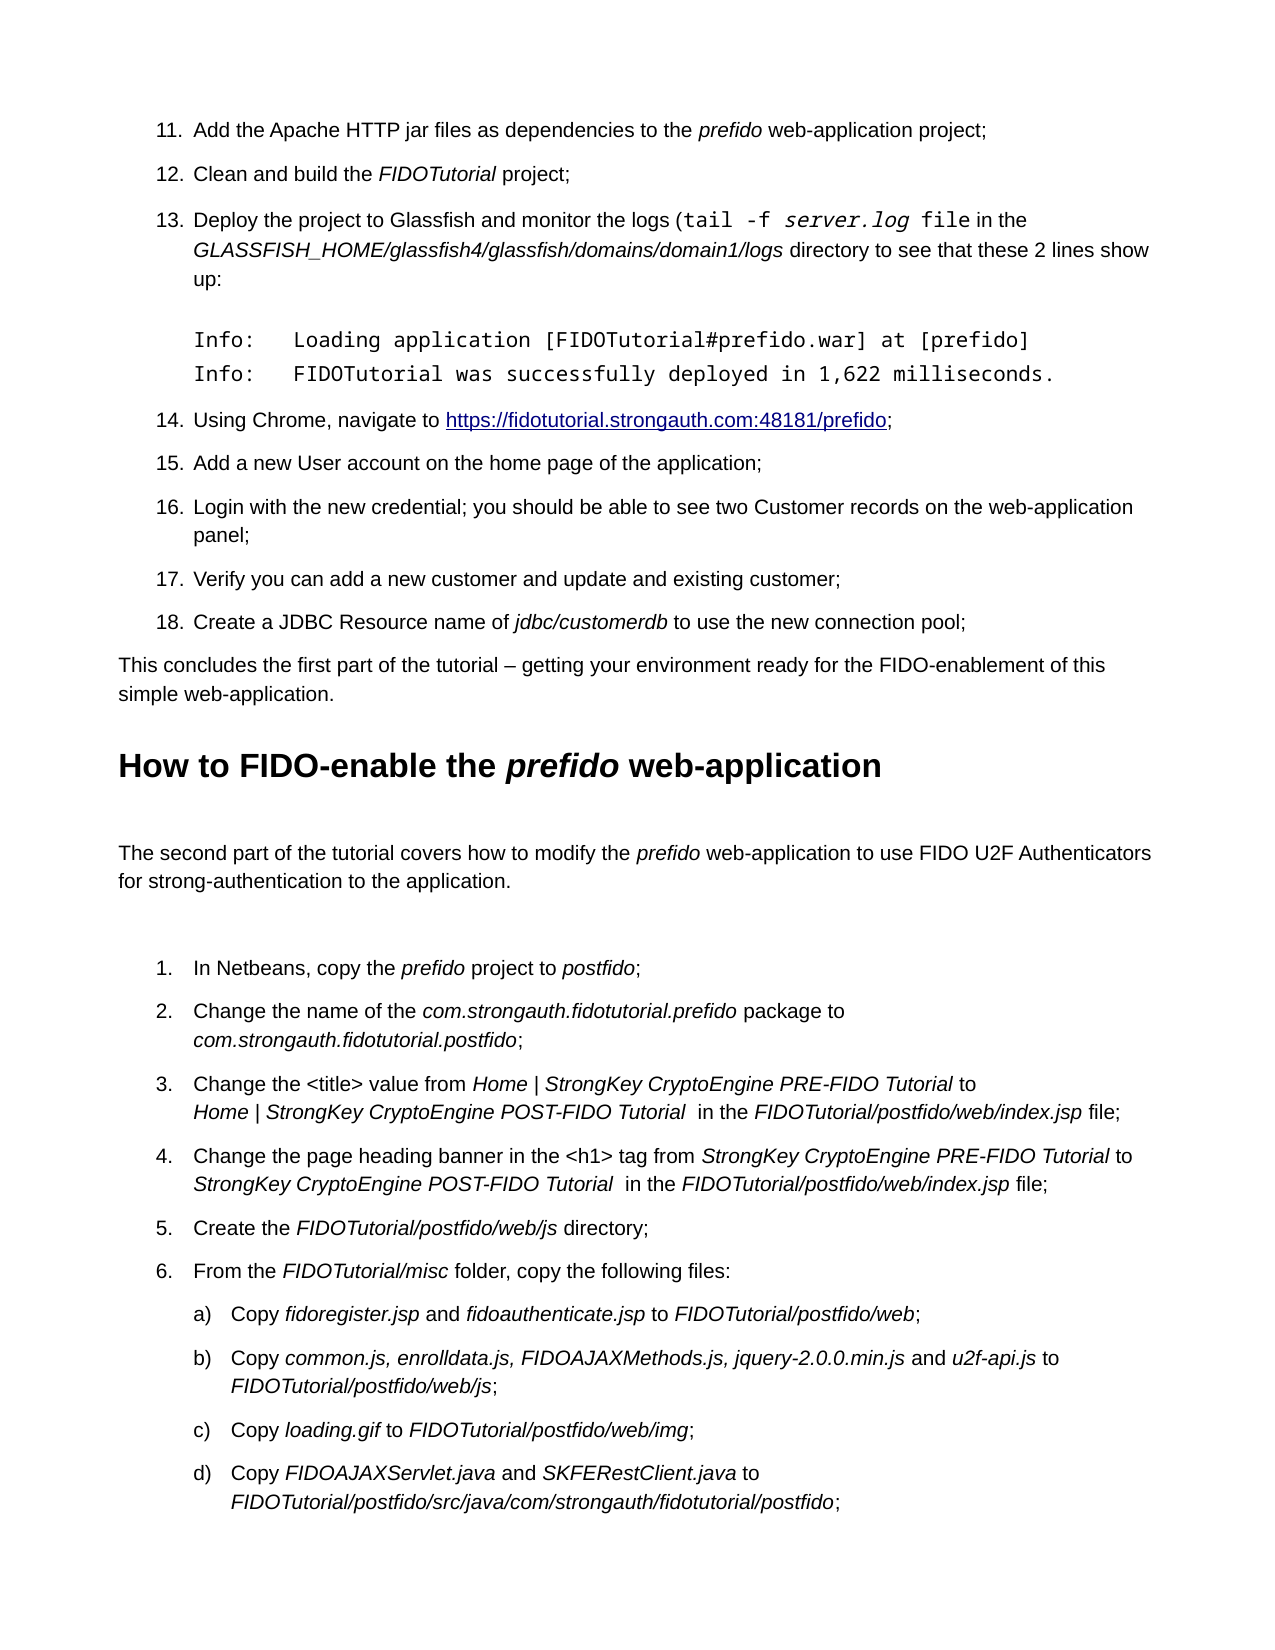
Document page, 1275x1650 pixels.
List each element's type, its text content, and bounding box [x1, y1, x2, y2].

text This concludes the first part of the tutorial – getting your environment ready for the FIDO-enablement of this simple web-application. [118, 653, 1157, 706]
list Copy common.js, enrolldata.js, FIDOAJAXMethods.js, jquery-2.0.0.min.js and u2f-api.js to FIDOTutorial/postfido/web/js; [193, 1346, 1157, 1398]
list Copy fidoregister.jsp and fidoauthenticate.jsp to FIDOTutorial/postfido/web; [193, 1302, 1157, 1326]
list Create the FIDOTutorial/postfido/web/js directory; [156, 1216, 1157, 1239]
list Change the page heading banner in the <h1> tag from StrongKey CryptoEngine PRE-FIDO Tutorial to StrongKey CryptoEngine POST-FIDO Tutorial in the FIDOTutorial/postfido/web/index.jsp file; [156, 1143, 1157, 1196]
list From the FIDOTutorial/misc folder, copy the following files: [156, 1259, 1157, 1283]
text The second part of the tutorial covers how to modify the prefido web-application to use FIDO U2F Authenticators for strong-authentication to the application. [118, 841, 1157, 893]
list Add the Apache HTTP jar files as dependencies to the prefido web-application project; [156, 118, 1157, 142]
list Add a new User account on the home page of the application; [156, 451, 1157, 475]
list Verify you can add a new customer and update and existing customer; [156, 567, 1157, 591]
list In Netbeans, copy the prefido project to postfido; [156, 956, 1157, 980]
list Change the <title> value from Home | StrongKey CryptoEngine PRE-FIDO Tutorial to Home | StrongKey CryptoEngine POST-FIDO Tutorial in the FIDOTutorial/postfido/web/index.jsp file; [156, 1071, 1157, 1124]
list Using Chrome, navigate to https://fidotutorial.strongauth.com:48181/prefido; [156, 408, 1157, 432]
list Clean and build the FIDOTutorial project; [156, 161, 1157, 185]
list Deploy the project to Glassfish and monitor the logs (tail -f server.log file in the GLASSFISH_HOME/glassfish4/glassfish/domains/domain1/logs directory to see that these 2 lines show up: Info: Loading application [FIDOTutorial#prefido.war] at [prefido] Info: FIDOTutorial was successfully deployed in 1,622 milliseconds. [156, 205, 1157, 388]
subtitle How to FIDO-enable the prefido web-application [118, 746, 1157, 785]
list Change the name of the com.strongauth.fidotutorial.prefido package to com.strongauth.fidotutorial.postfido; [156, 999, 1157, 1052]
list Create a JDBC Resource name of jdbc/customerdb to use the new connection pool; [156, 610, 1157, 634]
list Copy FIDOAJAXServlet.java and SKFERestClient.java to FIDOTutorial/postfido/src/java/com/strongauth/fidotutorial/postfido; [193, 1461, 1157, 1514]
list Login with the new credential; you should be able to see two Customer records on the web-application panel; [156, 494, 1157, 547]
list Copy loading.gif to FIDOTutorial/postfido/web/img; [193, 1418, 1157, 1442]
